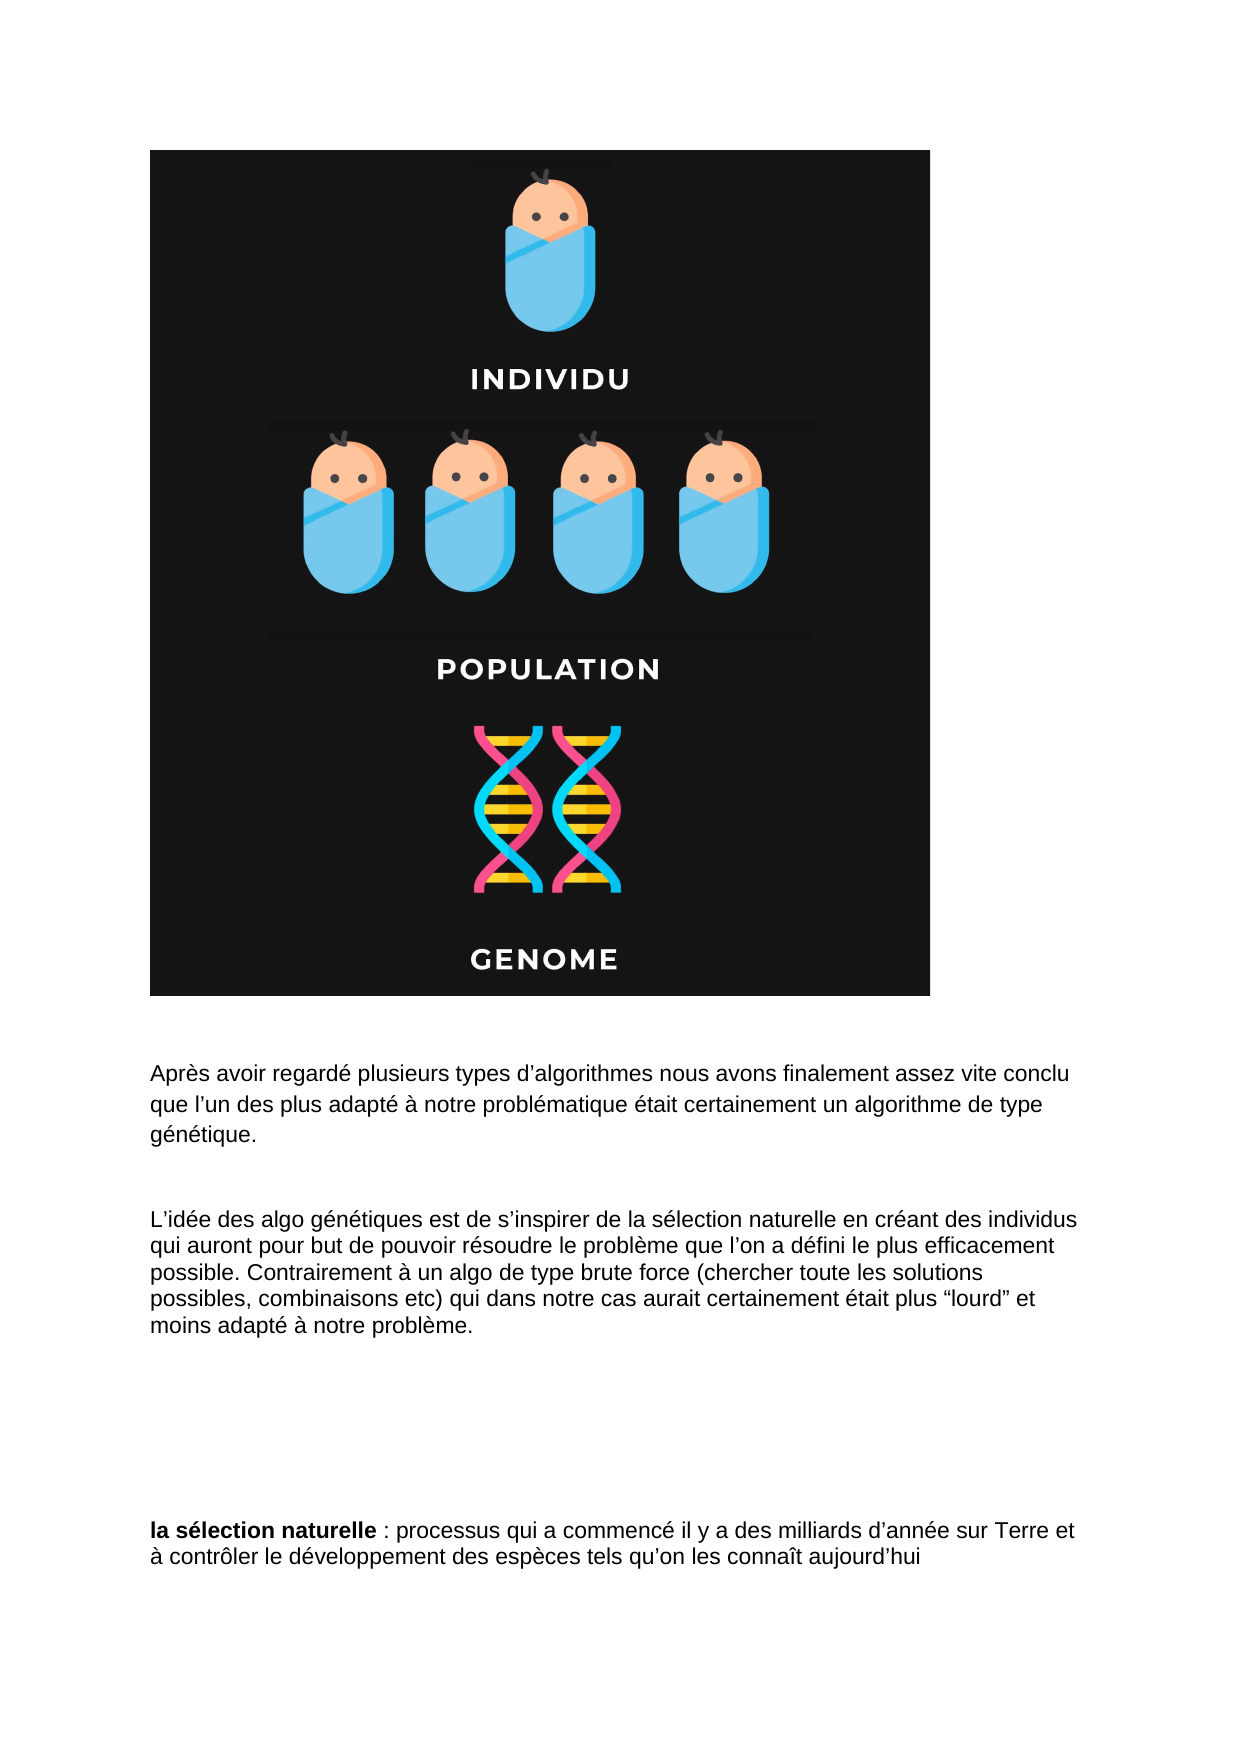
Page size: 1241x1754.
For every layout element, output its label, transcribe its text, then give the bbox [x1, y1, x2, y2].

text la sélection naturelle : processus qui a commencé il y a des milliards d’année sur Terre et à contrôler le développement des espèces tels qu’on les connaît aujourd’hui [150, 1517, 1090, 1570]
text L’idée des algo génétiques est de s’inspirer de la sélection naturelle en créant des individus qui auront pour but de pouvoir résoudre le problème que l’on a défini le plus efficacement possible. Contrairement à un algo de type brute force (chercher toute les solutions possibles, combinaisons etc) qui dans notre cas aurait certainement était plus “lourd” et moins adapté à notre problème. [150, 1206, 1090, 1338]
picture [150, 150, 930, 996]
text Après avoir regardé plusieurs types d’algorithmes nous avons finalement assez vite conclu que l’un des plus adapté à notre problématique était certainement un algorithme de type génétique. [150, 1060, 1090, 1147]
